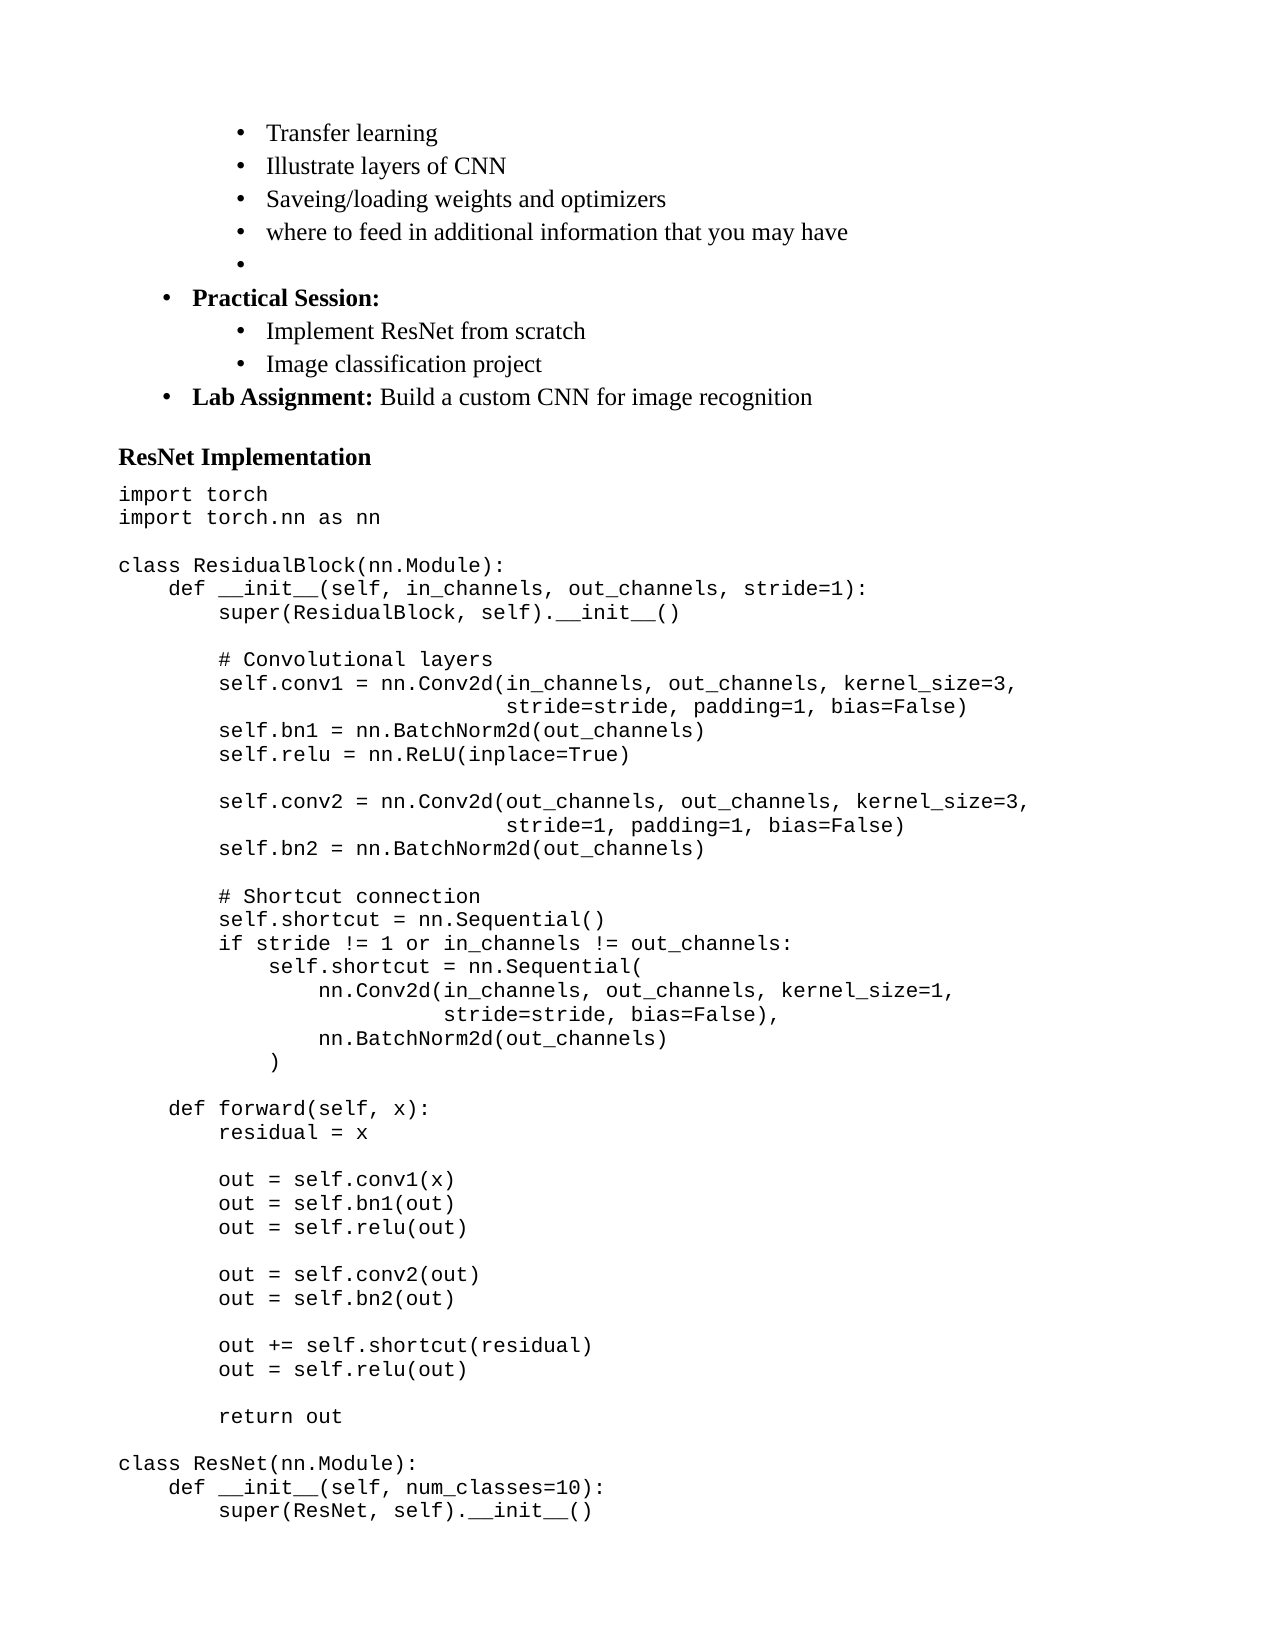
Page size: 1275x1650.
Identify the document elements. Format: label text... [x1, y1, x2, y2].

text self.conv2 = nn.Conv2d(out_channels, out_channels, kernel_size=3, [118, 791, 1157, 815]
text stride=stride, padding=1, bias=False) [118, 696, 1157, 720]
text nn.Conv2d(in_channels, out_channels, kernel_size=1, [118, 980, 1157, 1004]
text # Shortcut connection [118, 886, 1157, 909]
subtitle ResNet Implementation [118, 442, 1157, 471]
list Saveing/loading weights and optimizers [236, 184, 1157, 213]
list Lab Assignment: Build a custom CNN for image recognition [162, 382, 1157, 411]
text super(ResidualBlock, self).__init__() [118, 602, 1157, 626]
text ) [118, 1051, 1157, 1075]
text if stride != 1 or in_channels != out_channels: [118, 933, 1157, 957]
text import torch.nn as nn [118, 507, 1157, 531]
text class ResidualBlock(nn.Module): [118, 554, 1157, 578]
list Image classification project [236, 349, 1157, 378]
text self.relu = nn.ReLU(inplace=True) [118, 744, 1157, 767]
text super(ResNet, self).__init__() [118, 1500, 1157, 1524]
text self.bn1 = nn.BatchNorm2d(out_channels) [118, 720, 1157, 744]
text # Convolutional layers [118, 649, 1157, 673]
text def __init__(self, in_channels, out_channels, stride=1): [118, 578, 1157, 602]
text stride=1, padding=1, bias=False) [118, 815, 1157, 838]
text def __init__(self, num_classes=10): [118, 1477, 1157, 1500]
text out = self.conv2(out) [118, 1264, 1157, 1288]
text residual = x [118, 1122, 1157, 1146]
text out = self.bn2(out) [118, 1288, 1157, 1311]
text out = self.relu(out) [118, 1217, 1157, 1240]
text out = self.conv1(x) [118, 1169, 1157, 1193]
text def forward(self, x): [118, 1098, 1157, 1122]
list Implement ResNet from scratch [236, 316, 1157, 345]
text out = self.relu(out) [118, 1358, 1157, 1382]
text self.shortcut = nn.Sequential() [118, 909, 1157, 933]
text self.conv1 = nn.Conv2d(in_channels, out_channels, kernel_size=3, [118, 673, 1157, 696]
text self.bn2 = nn.BatchNorm2d(out_channels) [118, 838, 1157, 862]
text out += self.shortcut(residual) [118, 1335, 1157, 1358]
list where to feed in additional information that you may have [236, 217, 1157, 246]
text nn.BatchNorm2d(out_channels) [118, 1027, 1157, 1051]
text class ResNet(nn.Module): [118, 1453, 1157, 1477]
text import torch [118, 484, 1157, 507]
text out = self.bn1(out) [118, 1193, 1157, 1217]
text return out [118, 1406, 1157, 1429]
text stride=stride, bias=False), [118, 1004, 1157, 1027]
list Practical Session: [162, 283, 1157, 312]
list Illustrate layers of CNN [236, 151, 1157, 180]
list Transfer learning [236, 118, 1157, 147]
text self.shortcut = nn.Sequential( [118, 957, 1157, 980]
